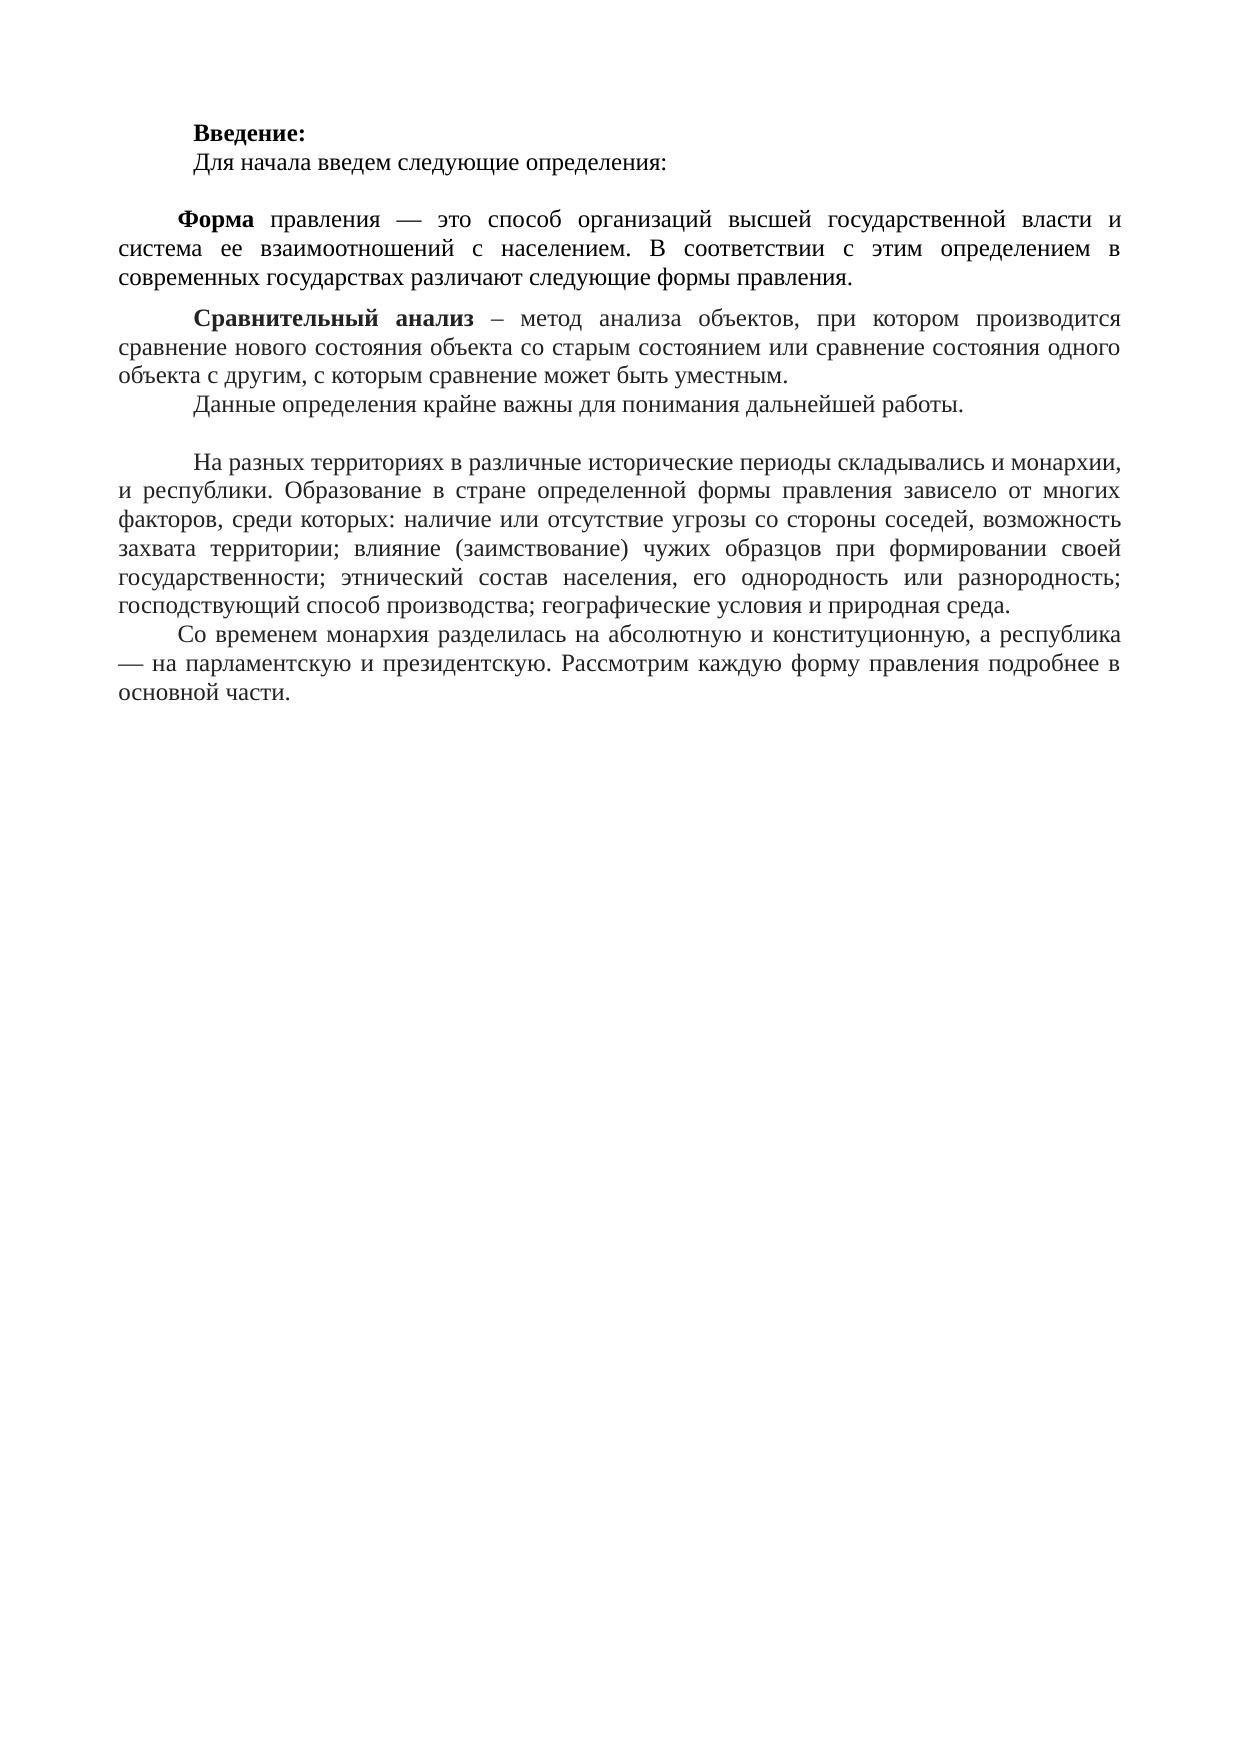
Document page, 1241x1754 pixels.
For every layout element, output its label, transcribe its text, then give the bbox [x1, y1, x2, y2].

text На разных территориях в различные исторические периоды складывались и монархии, и республики. Образование в стране определенной формы правления зависело от многих факторов, среди которых: наличие или отсутствие угрозы со стороны соседей, возможность захвата территории; влияние (заимствование) чужих образцов при формировании своей государственности; этнический состав населения, его однородность или разнородность; господствующий способ производства; географические условия и природная среда. [118, 447, 1122, 619]
text Форма правления — это способ организаций высшей государственной власти и система ее взаимоотношений с населением. В соответствии с этим определением в современных государствах различают следующие формы правления. [118, 204, 1122, 291]
text Со временем монархия разделилась на абсолютную и конституционную, а республика — на парламентскую и президентскую. Рассмотрим каждую форму правления подробнее в основной части. [118, 619, 1122, 706]
text Для начала введем следующие определения: [118, 147, 1122, 176]
text Сравнительный анализ – метод анализа объектов, при котором производится сравнение нового состояния объекта со старым состоянием или сравнение состояния одного объекта с другим, с которым сравнение может быть уместным. [118, 303, 1122, 389]
text Введение: [118, 118, 1122, 147]
text Данные определения крайне важны для понимания дальнейшей работы. [118, 389, 1122, 418]
